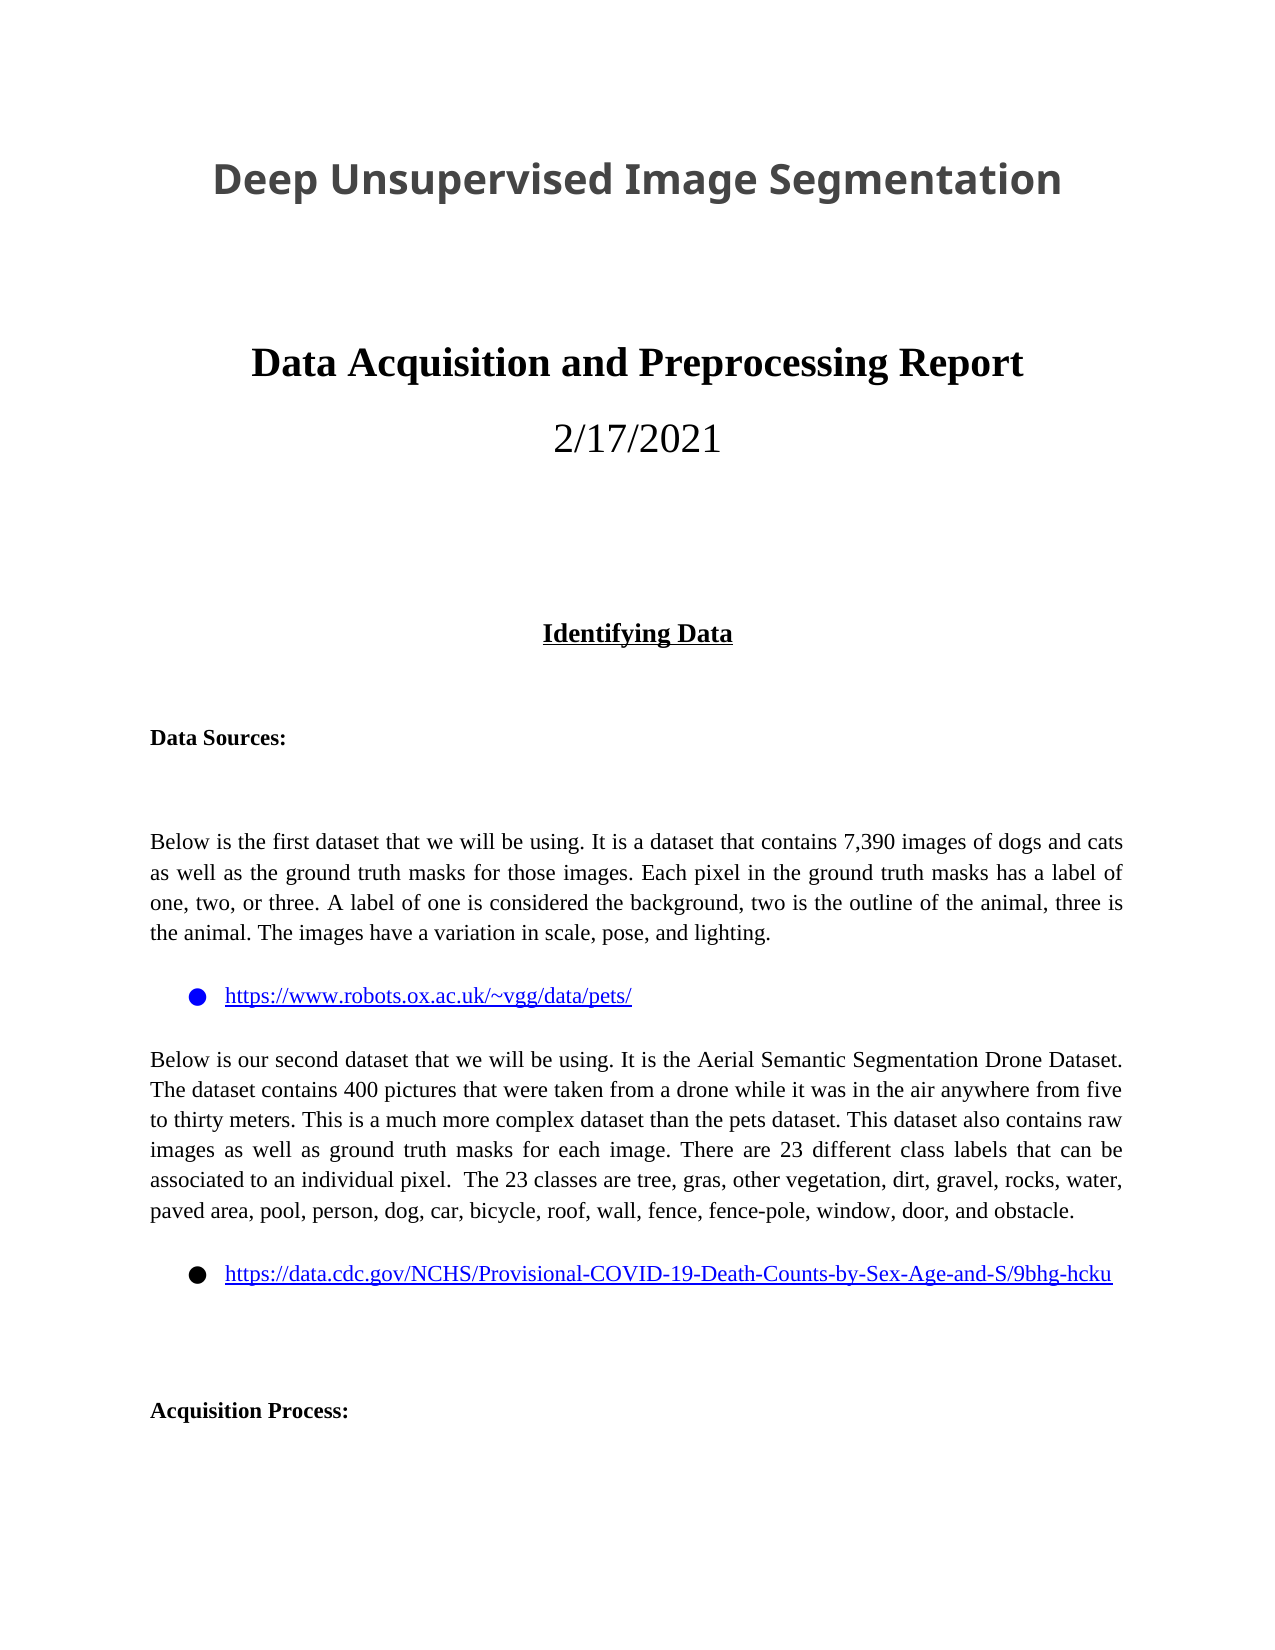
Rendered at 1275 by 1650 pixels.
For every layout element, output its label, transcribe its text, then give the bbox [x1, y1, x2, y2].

text Identifying Data [150, 617, 1125, 648]
text 2/17/2021 [150, 414, 1125, 462]
text Below is our second dataset that we will be using. It is the Aerial Semantic Segmentation Drone Dataset. The dataset contains 400 pictures that were taken from a drone while it was in the air anywhere from five to thirty meters. This is a much more complex dataset than the pets dataset. This dataset also contains raw images as well as ground truth masks for each image. There are 23 different class labels that can be associated to an individual pixel. The 23 classes are tree, gras, other vegetation, dirt, gravel, rocks, water, paved area, pool, person, dog, car, bicycle, roof, wall, fence, fence-pole, window, door, and obstacle. [150, 1046, 1125, 1223]
text Deep Unsupervised Image Segmentation [150, 150, 1125, 207]
text Acquisition Process: [150, 1397, 1125, 1423]
list https://www.robots.ox.ac.uk/~vgg/data/pets/ [187, 970, 1125, 1017]
list https://data.cdc.gov/NCHS/Provisional-COVID-19-Death-Counts-by-Sex-Age-and-S/9bhg-hcku [187, 1248, 1125, 1295]
text Data Acquisition and Preprocessing Report [150, 283, 1125, 386]
text Data Sources: [150, 724, 1125, 751]
text Below is the first dataset that we will be using. It is a dataset that contains 7,390 images of dogs and cats as well as the ground truth masks for those images. Each pixel in the ground truth masks has a label of one, two, or three. A label of one is considered the background, two is the outline of the animal, three is the animal. The images have a variation in scale, pose, and lighting. [150, 828, 1125, 945]
